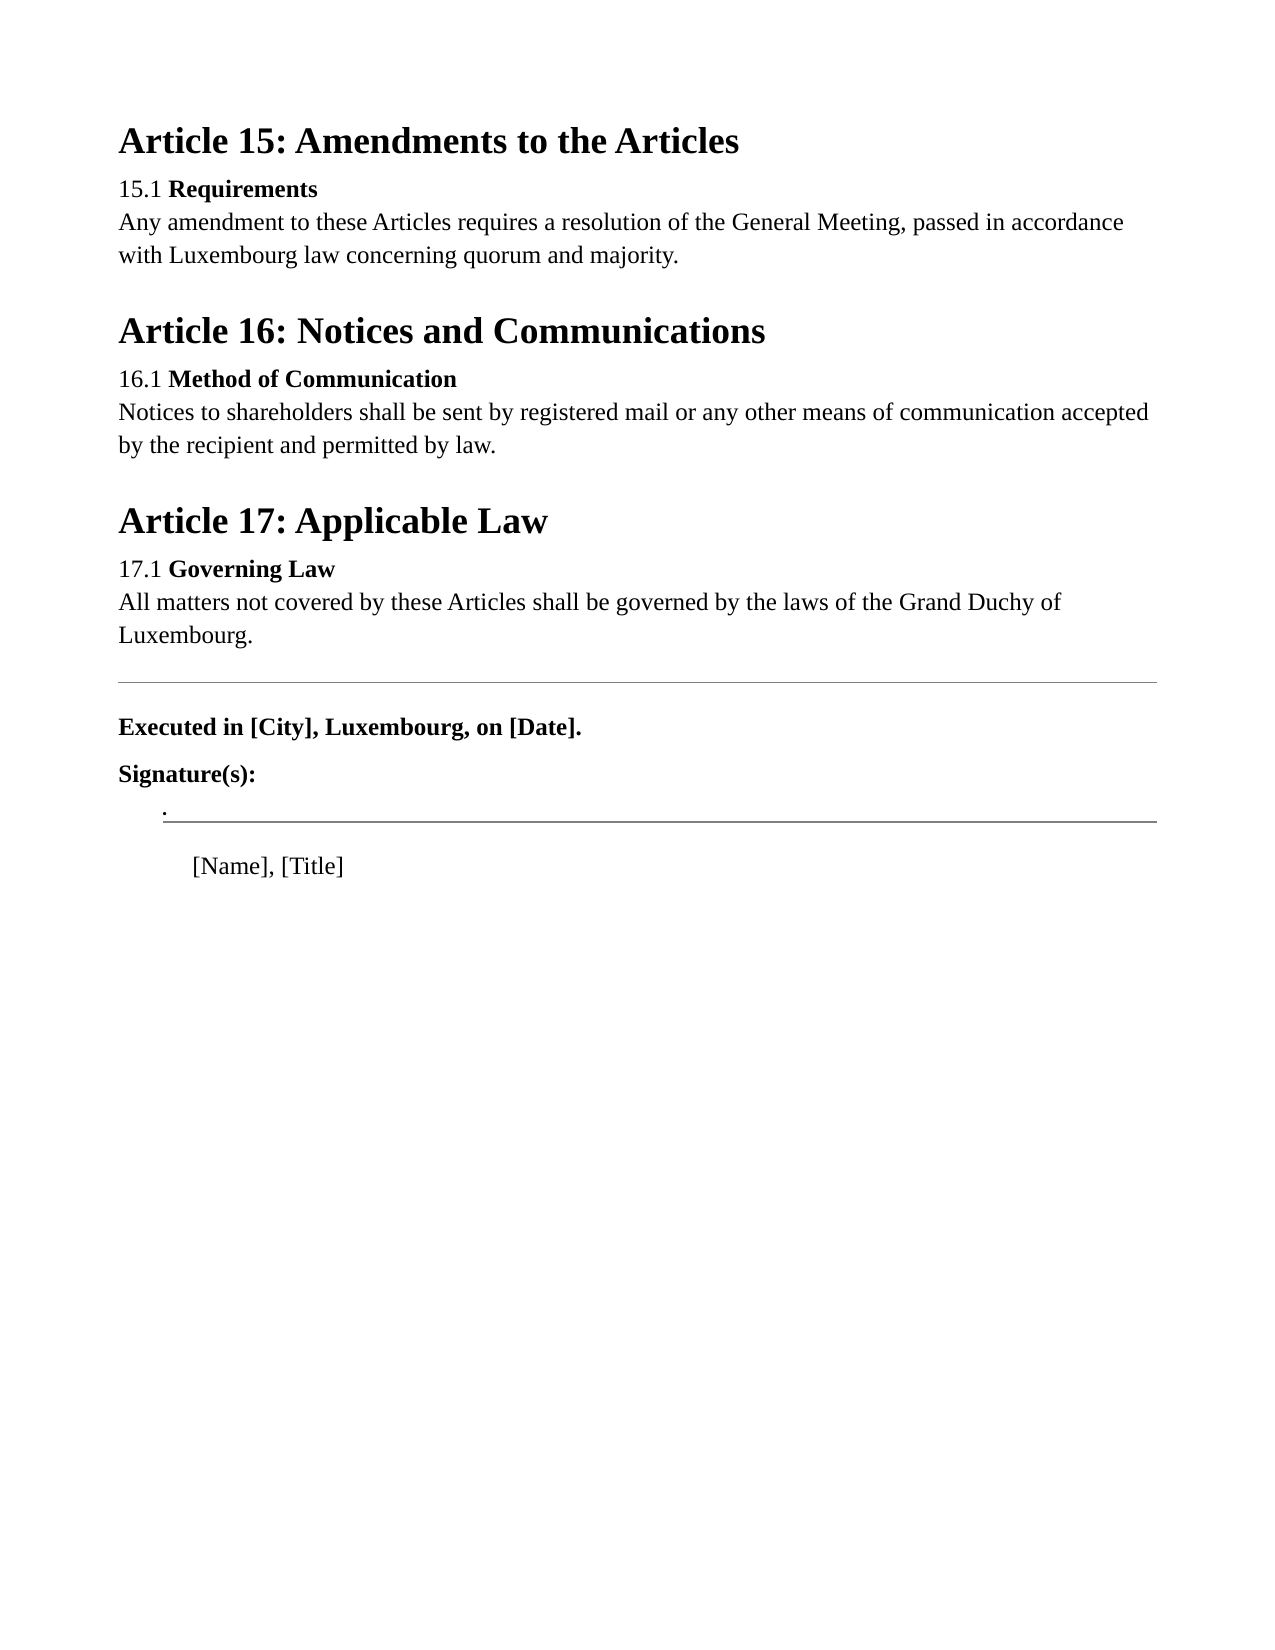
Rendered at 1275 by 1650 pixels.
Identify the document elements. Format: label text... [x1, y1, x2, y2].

text 15.1 Requirements Any amendment to these Articles requires a resolution of the General Meeting, passed in accordance with Luxembourg law concerning quorum and majority. [118, 174, 1157, 268]
subtitle Article 15: Amendments to the Articles [118, 118, 1157, 161]
text Executed in [City], Luxembourg, on [Date]. [118, 712, 1157, 741]
text Signature(s): [118, 759, 1157, 788]
text 16.1 Method of Communication Notices to shareholders shall be sent by registered mail or any other means of communication accepted by the recipient and permitted by law. [118, 364, 1157, 459]
list [Name], [Title] [162, 851, 1157, 880]
subtitle Article 17: Applicable Law [118, 498, 1157, 541]
text 17.1 Governing Law All matters not covered by these Articles shall be governed by the laws of the Grand Duchy of Luxembourg. [118, 554, 1157, 649]
subtitle Article 16: Notices and Communications [118, 308, 1157, 351]
